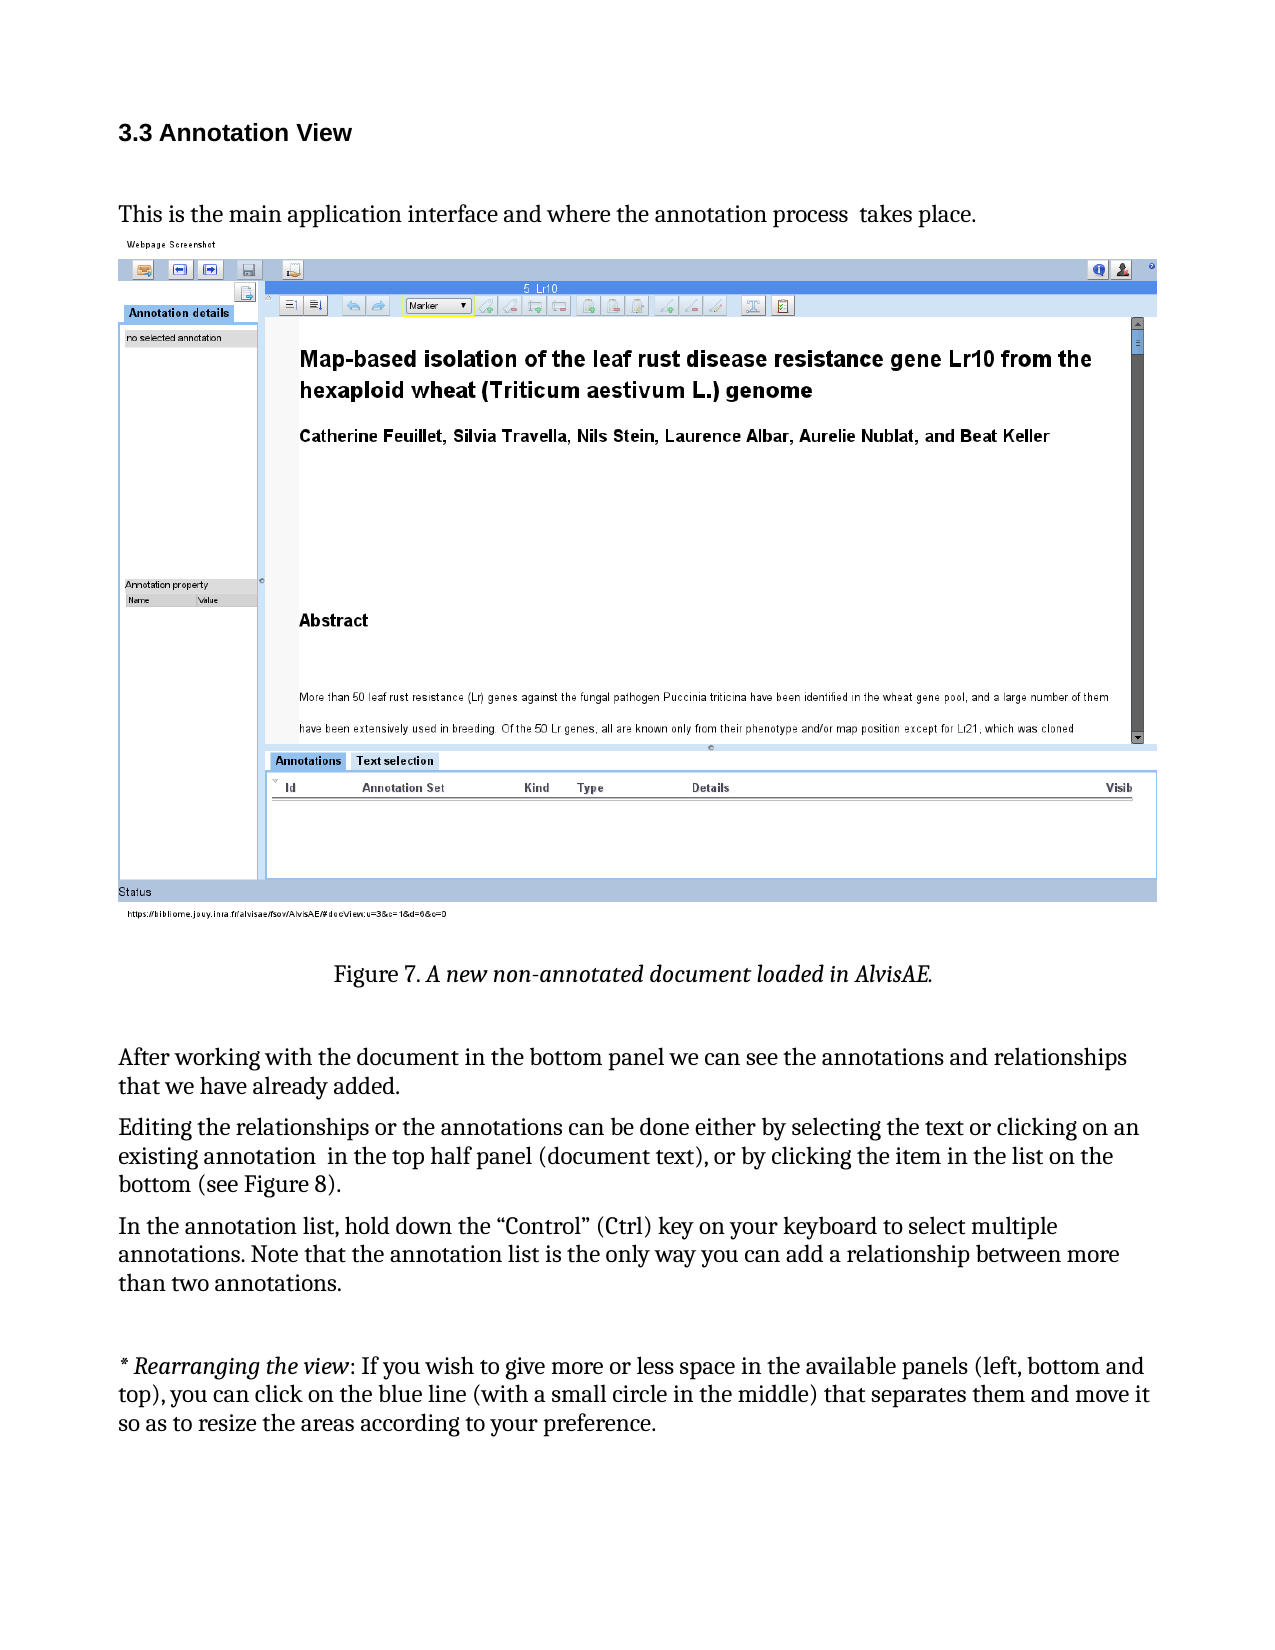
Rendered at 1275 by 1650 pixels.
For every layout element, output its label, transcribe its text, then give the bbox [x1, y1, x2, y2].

text After working with the document in the bottom panel we can see the annotations and relationships that we have already added. [118, 1043, 1157, 1100]
text This is the main application interface and where the annotation process takes place. [118, 200, 1157, 229]
text In the annotation list, hold down the “Control” (Ctrl) key on your keyboard to select multiple annotations. Note that the annotation list is the only way you can add a relationship between more than two annotations. [118, 1212, 1157, 1298]
subtitle 3.3 Annotation View [118, 118, 1157, 147]
text Editing the relationships or the annotations can be done either by selecting the text or clicking on an existing annotation in the top half panel (document text), or by clicking the item in the list on the bottom (see Figure 8). [118, 1113, 1157, 1199]
picture [118, 241, 1157, 919]
text Figure 7. A new non-annotated document loaded in AlvisAE. [118, 960, 1157, 989]
text * Rearranging the view: If you wish to give more or less space in the available panels (left, bottom and top), you can click on the blue line (with a small circle in the middle) that separates them and move it so as to resize the areas according to your preference. [118, 1352, 1157, 1438]
